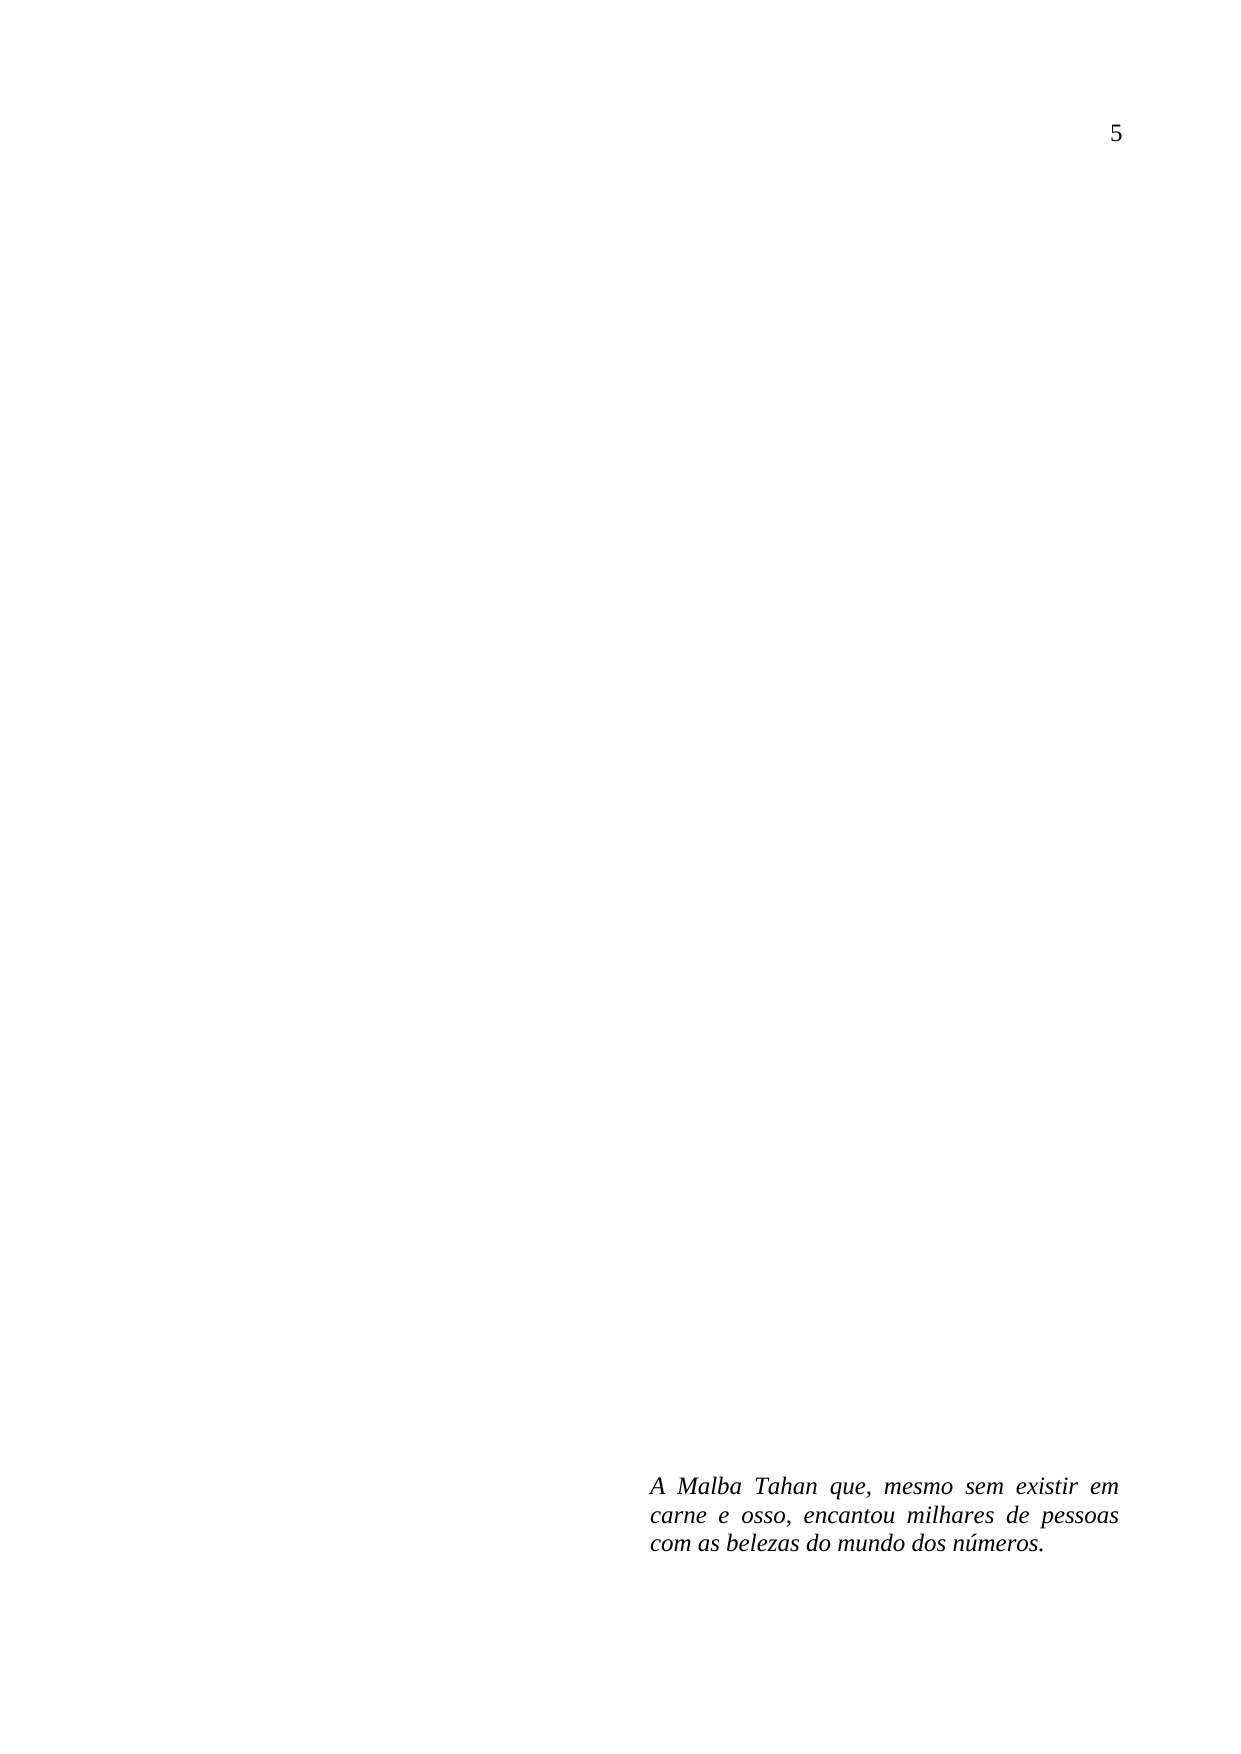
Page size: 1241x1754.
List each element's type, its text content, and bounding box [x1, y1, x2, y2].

text A Malba Tahan que, mesmo sem existir em carne e osso, encantou milhares de pessoas com as belezas do mundo dos números. [650, 1471, 1122, 1557]
